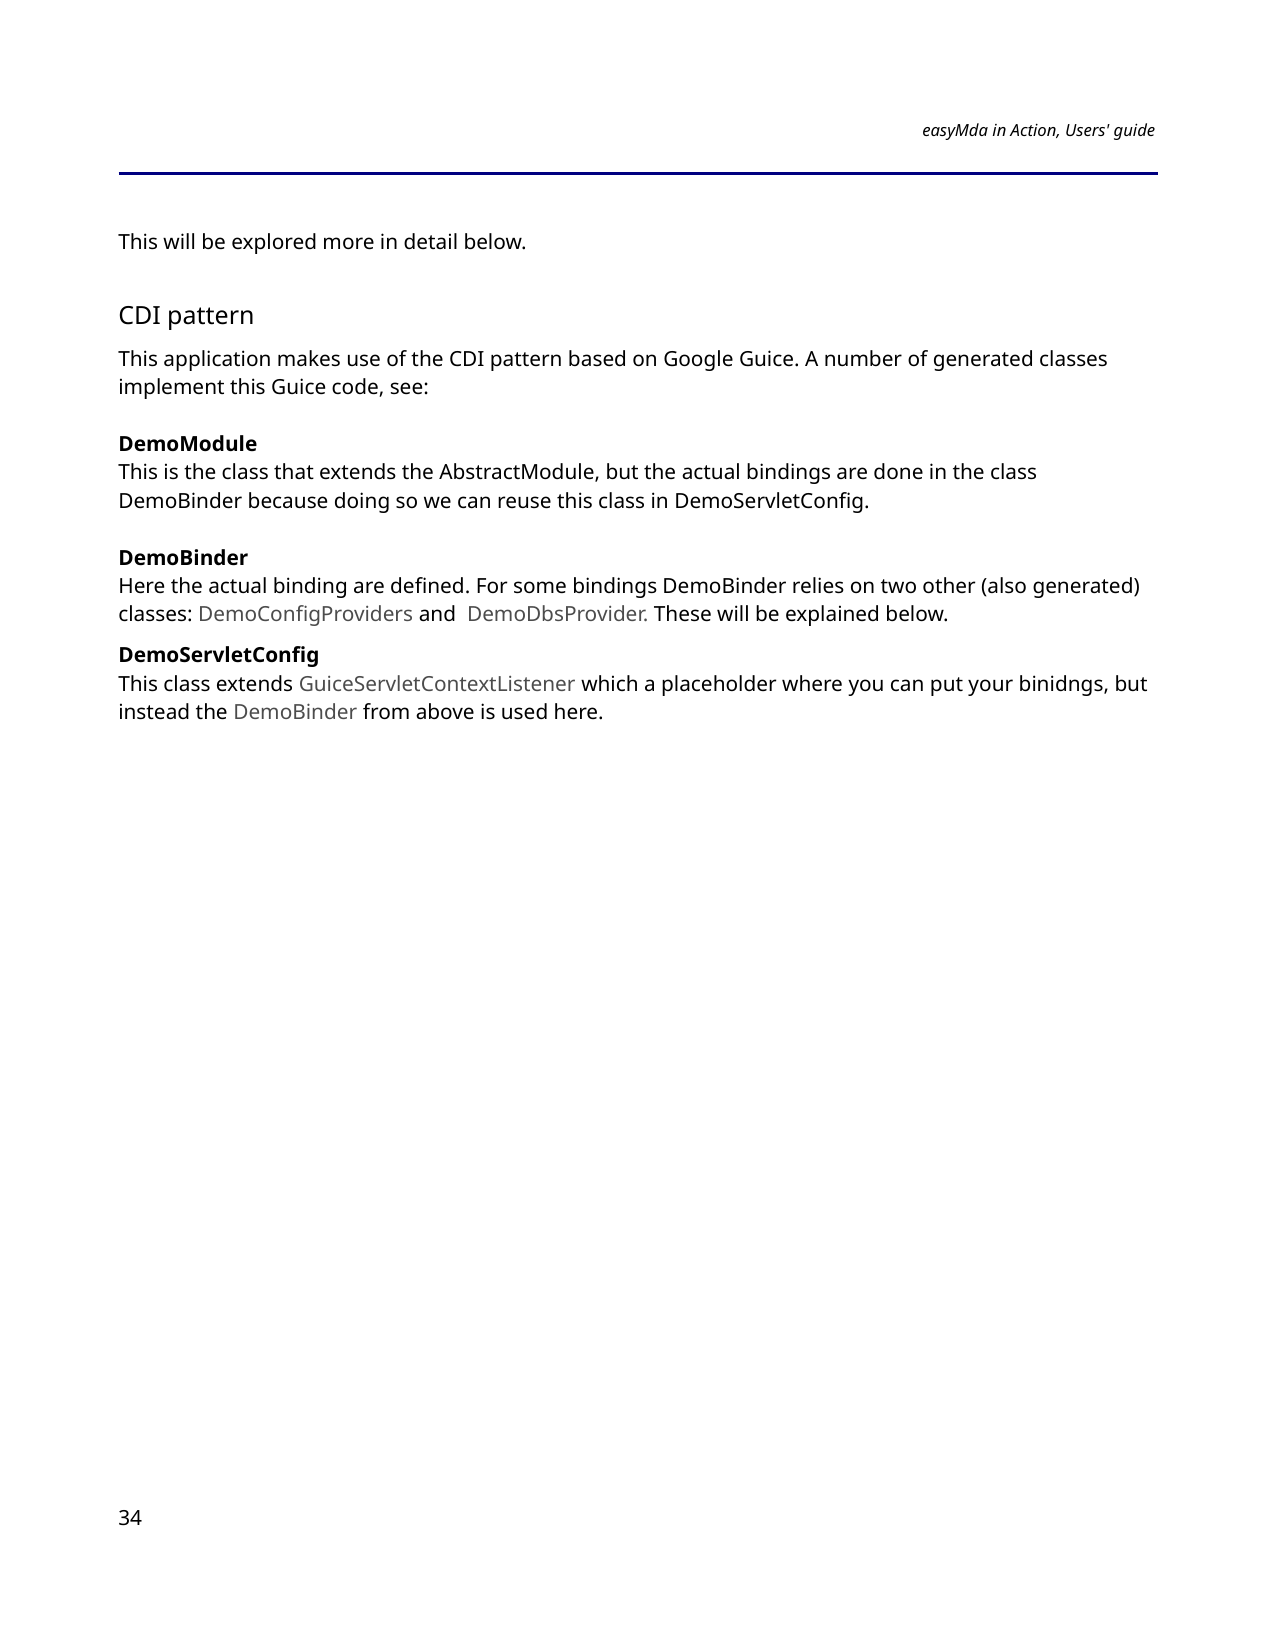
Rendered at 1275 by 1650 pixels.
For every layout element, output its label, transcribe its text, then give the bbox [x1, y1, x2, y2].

text DemoServletConfig [118, 641, 1157, 669]
text This is the class that extends the AbstractModule, but the actual bindings are done in the class DemoBinder because doing so we can reuse this class in DemoServletConfig. [118, 457, 1157, 514]
text This class extends GuiceServletContextListener which a placeholder where you can put your binidngs, but instead the DemoBinder from above is used here. [118, 669, 1157, 726]
text Here the actual binding are defined. For some bindings DemoBinder relies on two other (also generated) classes: DemoConfigProviders and DemoDbsProvider. These will be explained below. [118, 571, 1157, 628]
text DemoBinder [118, 543, 1157, 571]
text This will be explored more in detail below. [118, 227, 1157, 256]
text This application makes use of the CDI pattern based on Google Guice. A number of generated classes implement this Guice code, see: [118, 344, 1157, 401]
subtitle CDI pattern [118, 298, 1157, 332]
text DemoModule [118, 429, 1157, 457]
